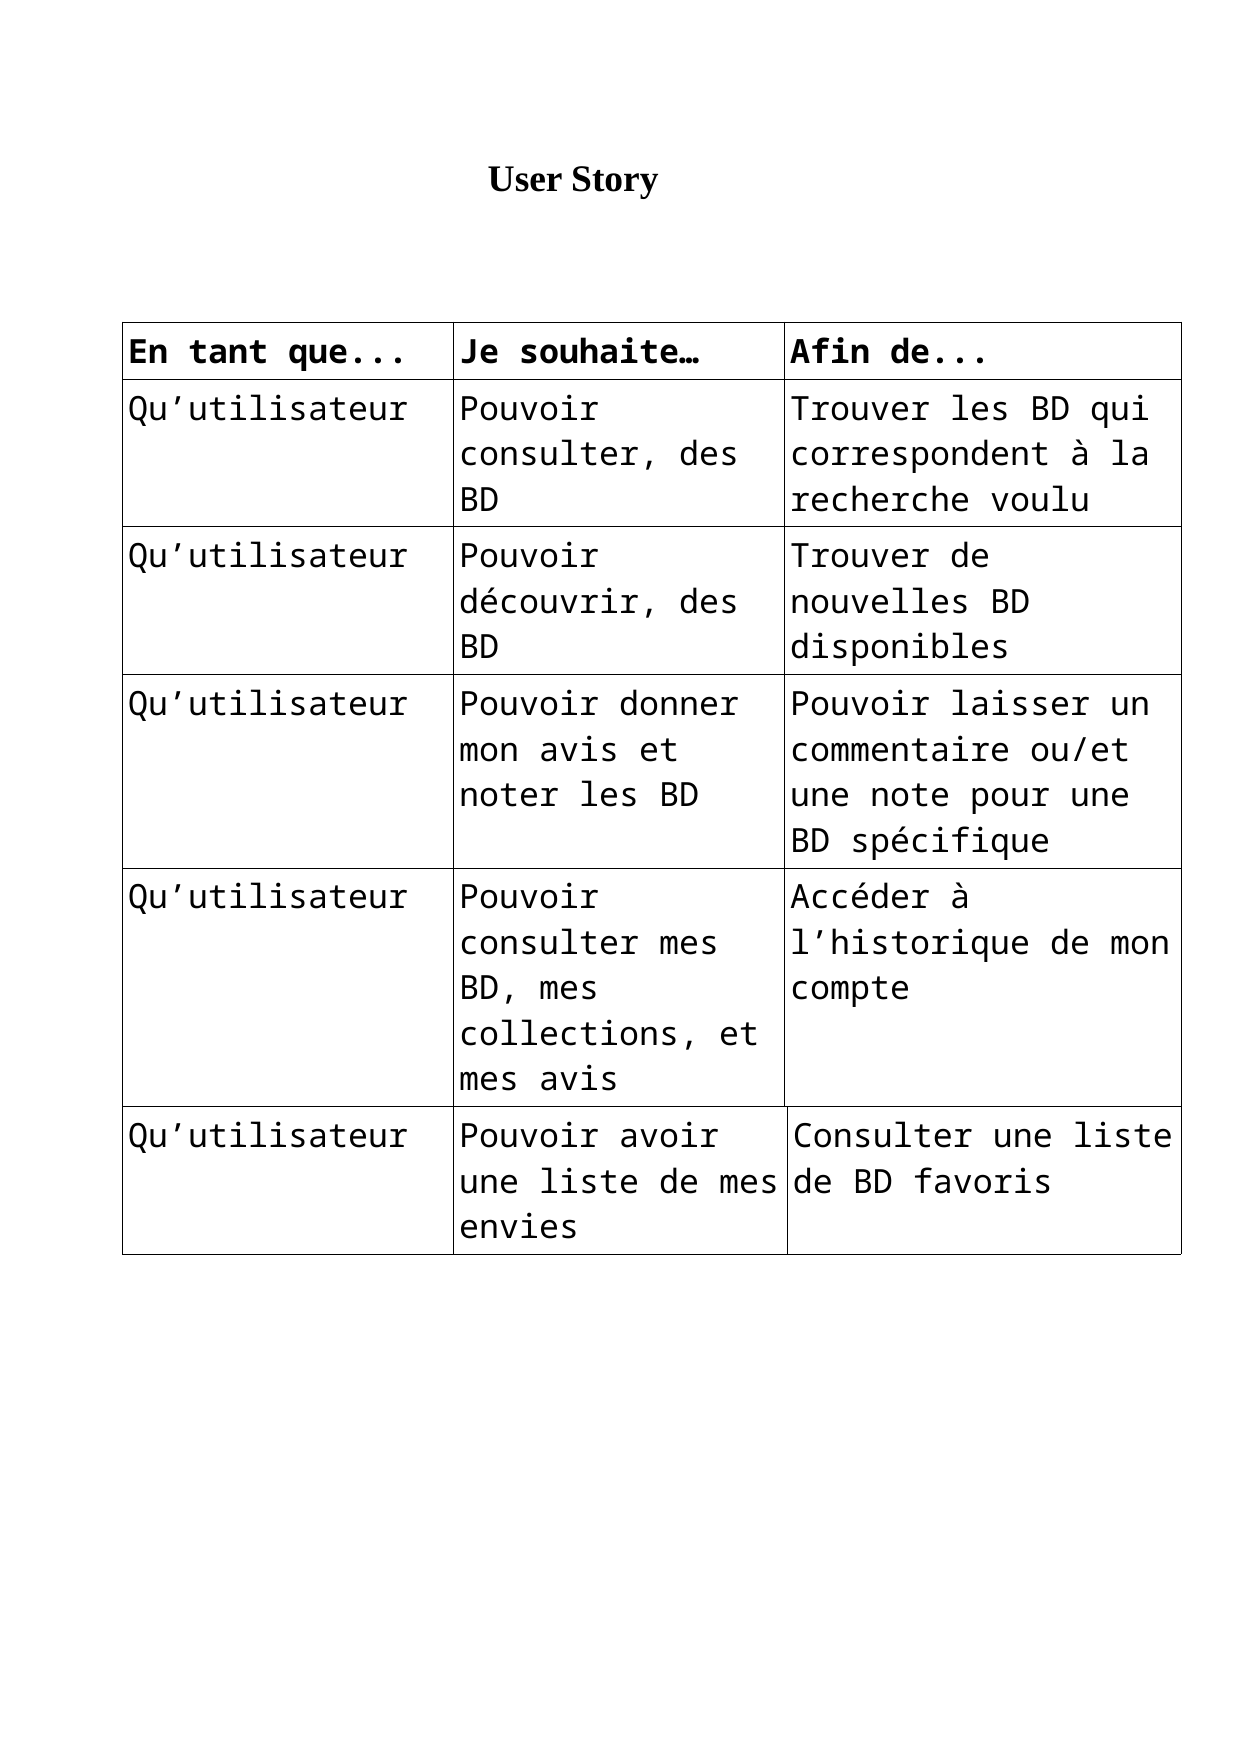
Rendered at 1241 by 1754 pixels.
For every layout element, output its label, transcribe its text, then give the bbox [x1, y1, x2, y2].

table_header Consulter une liste de BD favoris [788, 1107, 1181, 1254]
table_header Pouvoir avoir une liste de mes envies [454, 1107, 787, 1254]
text User Story [118, 156, 1122, 199]
table_cell Qu’utilisateur [123, 869, 453, 1106]
table_cell Trouver les BD qui correspondent à la recherche voulu [785, 380, 1181, 526]
table_cell Pouvoir découvrir, des BD [454, 527, 784, 674]
table_cell Pouvoir consulter, des BD [454, 380, 784, 526]
table_cell Trouver de nouvelles BD disponibles [785, 527, 1181, 674]
table_cell Qu’utilisateur [123, 675, 453, 867]
table_header En tant que... [123, 323, 453, 379]
table_cell Pouvoir laisser un commentaire ou/et une note pour une BD spécifique [785, 675, 1181, 867]
table_cell Pouvoir consulter mes BD, mes collections, et mes avis [454, 869, 784, 1106]
table_header Afin de... [785, 323, 1181, 379]
table_cell Pouvoir donner mon avis et noter les BD [454, 675, 784, 867]
table_header Je souhaite… [454, 323, 784, 379]
table_cell Qu’utilisateur [123, 527, 453, 674]
table_header Qu’utilisateur [123, 1107, 453, 1254]
table_cell Qu’utilisateur [123, 380, 453, 526]
table_cell Accéder à l’historique de mon compte [785, 869, 1181, 1106]
